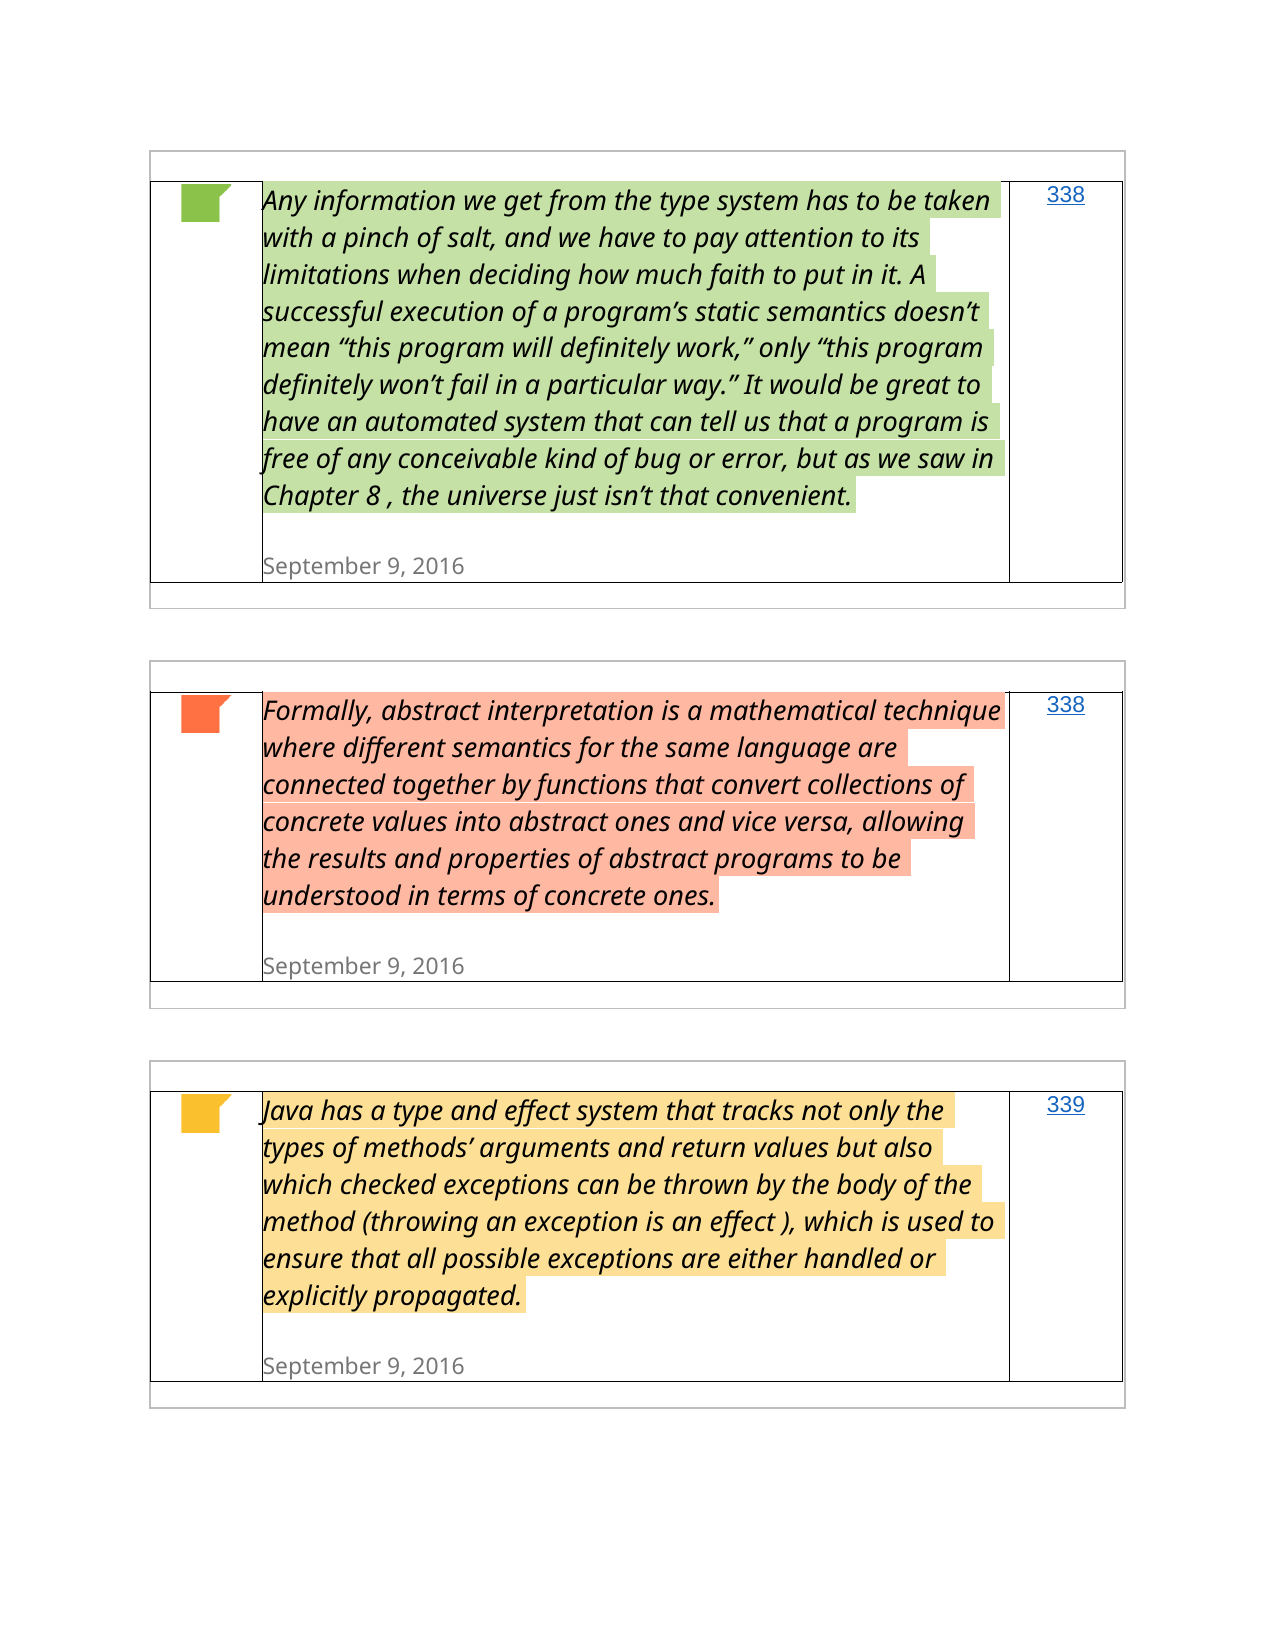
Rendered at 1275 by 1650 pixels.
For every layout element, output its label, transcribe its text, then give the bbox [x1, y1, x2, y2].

picture [181, 695, 232, 733]
table_header [151, 693, 262, 981]
table_header [151, 152, 1124, 608]
picture [181, 184, 232, 222]
table_header Any information we get from the type system has to be taken with a pinch of salt, and we have to pay attention to its limitations when deciding how much faith to put in it. A successful execution of a program’s static semantics doesn’t mean “this program will definitely work,” only “this program definitely won’t fail in a particular way.” It would be great to have an automated system that can tell us that a program is free of any conceivable kind of bug or error, but as we saw in Chapter 8 , the universe just isn’t that convenient. September 9, 2016 [263, 182, 1009, 581]
table_header [151, 662, 1124, 1007]
table_header [151, 182, 262, 581]
picture [181, 1094, 232, 1133]
table_header 339 [1010, 1092, 1122, 1381]
table_header [151, 1062, 1124, 1407]
table_header Java has a type and effect system that tracks not only the types of methods’ arguments and return values but also which checked exceptions can be thrown by the body of the method (throwing an exception is an effect ), which is used to ensure that all possible exceptions are either handled or explicitly propagated. September 9, 2016 [263, 1092, 1009, 1381]
table_header [151, 1092, 262, 1381]
table_header Formally, abstract interpretation is a mathematical technique where different semantics for the same language are connected together by functions that convert collections of concrete values into abstract ones and vice versa, allowing the results and properties of abstract programs to be understood in terms of concrete ones. September 9, 2016 [263, 693, 1009, 981]
table_header 338 [1010, 182, 1122, 581]
table_header 338 [1010, 693, 1122, 981]
